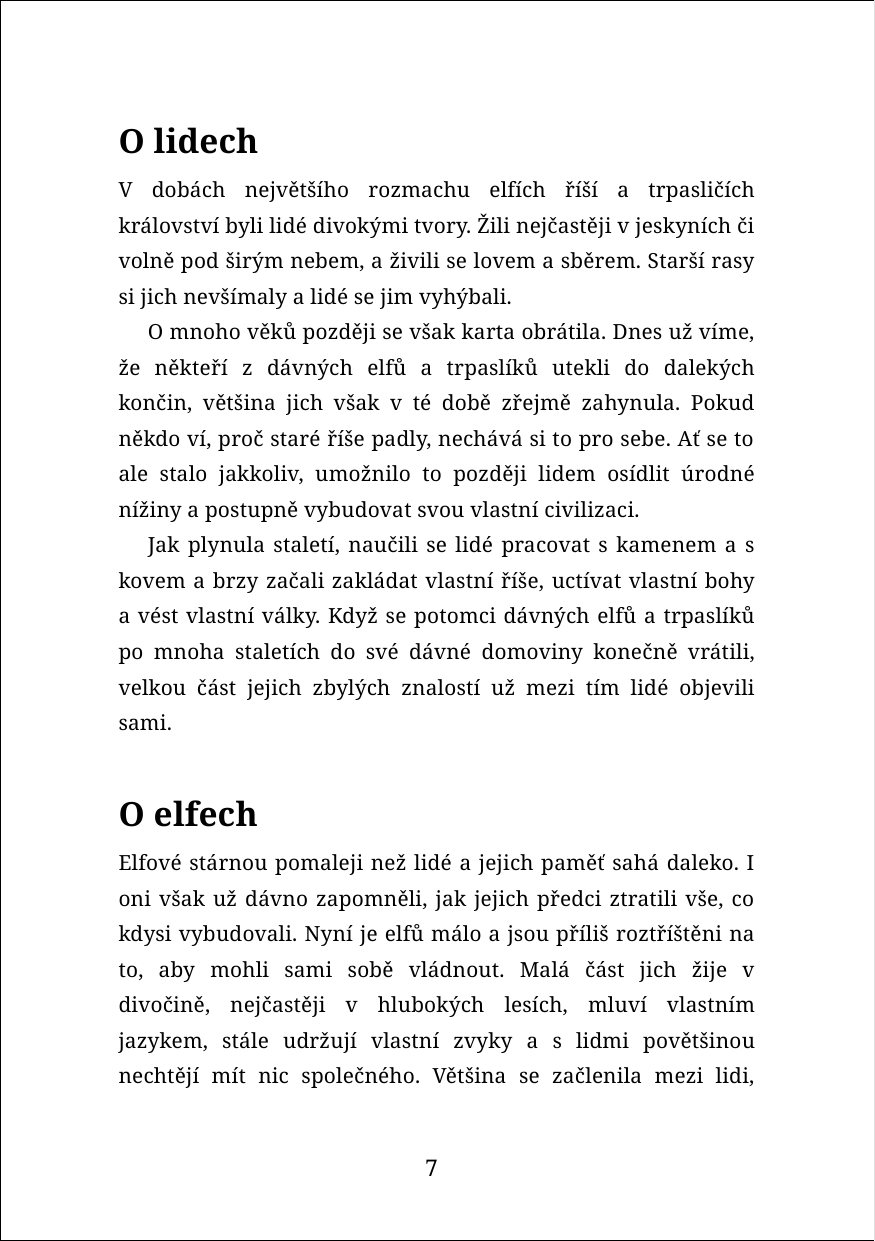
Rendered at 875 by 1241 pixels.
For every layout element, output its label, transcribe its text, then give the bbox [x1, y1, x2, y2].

text V dobách největšího rozmachu elfích říší a trpasličích království byli lidé divokými tvory. Žili nejčastěji v jeskyních či volně pod širým nebem, a živili se lovem a sběrem. Starší rasy si jich nevšímaly a lidé se jim vyhýbali. O mnoho věků později se však karta obrátila. Dnes už víme, že někteří z dávných elfů a trpaslíků utekli do dalekých končin, většina jich však v té době zřejmě zahynula. Pokud někdo ví, proč staré říše padly, nechává si to pro sebe. Ať se to ale stalo jakkoliv, umožnilo to později lidem osídlit úrodné nížiny a postupně vybudovat svou vlastní civilizaci. Jak plynula staletí, naučili se lidé pracovat s kamenem a s kovem a brzy začali zakládat vlastní říše, uctívat vlastní bohy a vést vlastní války. Když se potomci dávných elfů a trpaslíků po mnoha staletích do své dávné domoviny konečně vrátili, velkou část jejich zbylých znalostí už mezi tím lidé objevili sami. [118, 175, 756, 737]
subtitle O elfech [118, 791, 756, 836]
subtitle O lidech [118, 118, 756, 164]
text Elfové stárnou pomaleji než lidé a jejich paměť sahá daleko. I oni však už dávno zapomněli, jak jejich předci ztratili vše, co kdysi vybudovali. Nyní je elfů málo a jsou příliš roztříštěni na to, aby mohli sami sobě vládnout. Malá část jich žije v divočině, nejčastěji v hlubokých lesích, mluví vlastním jazykem, stále udržují vlastní zvyky a s lidmi povětšinou nechtějí mít nic společného. Většina se začlenila mezi lidi, [118, 848, 756, 1090]
